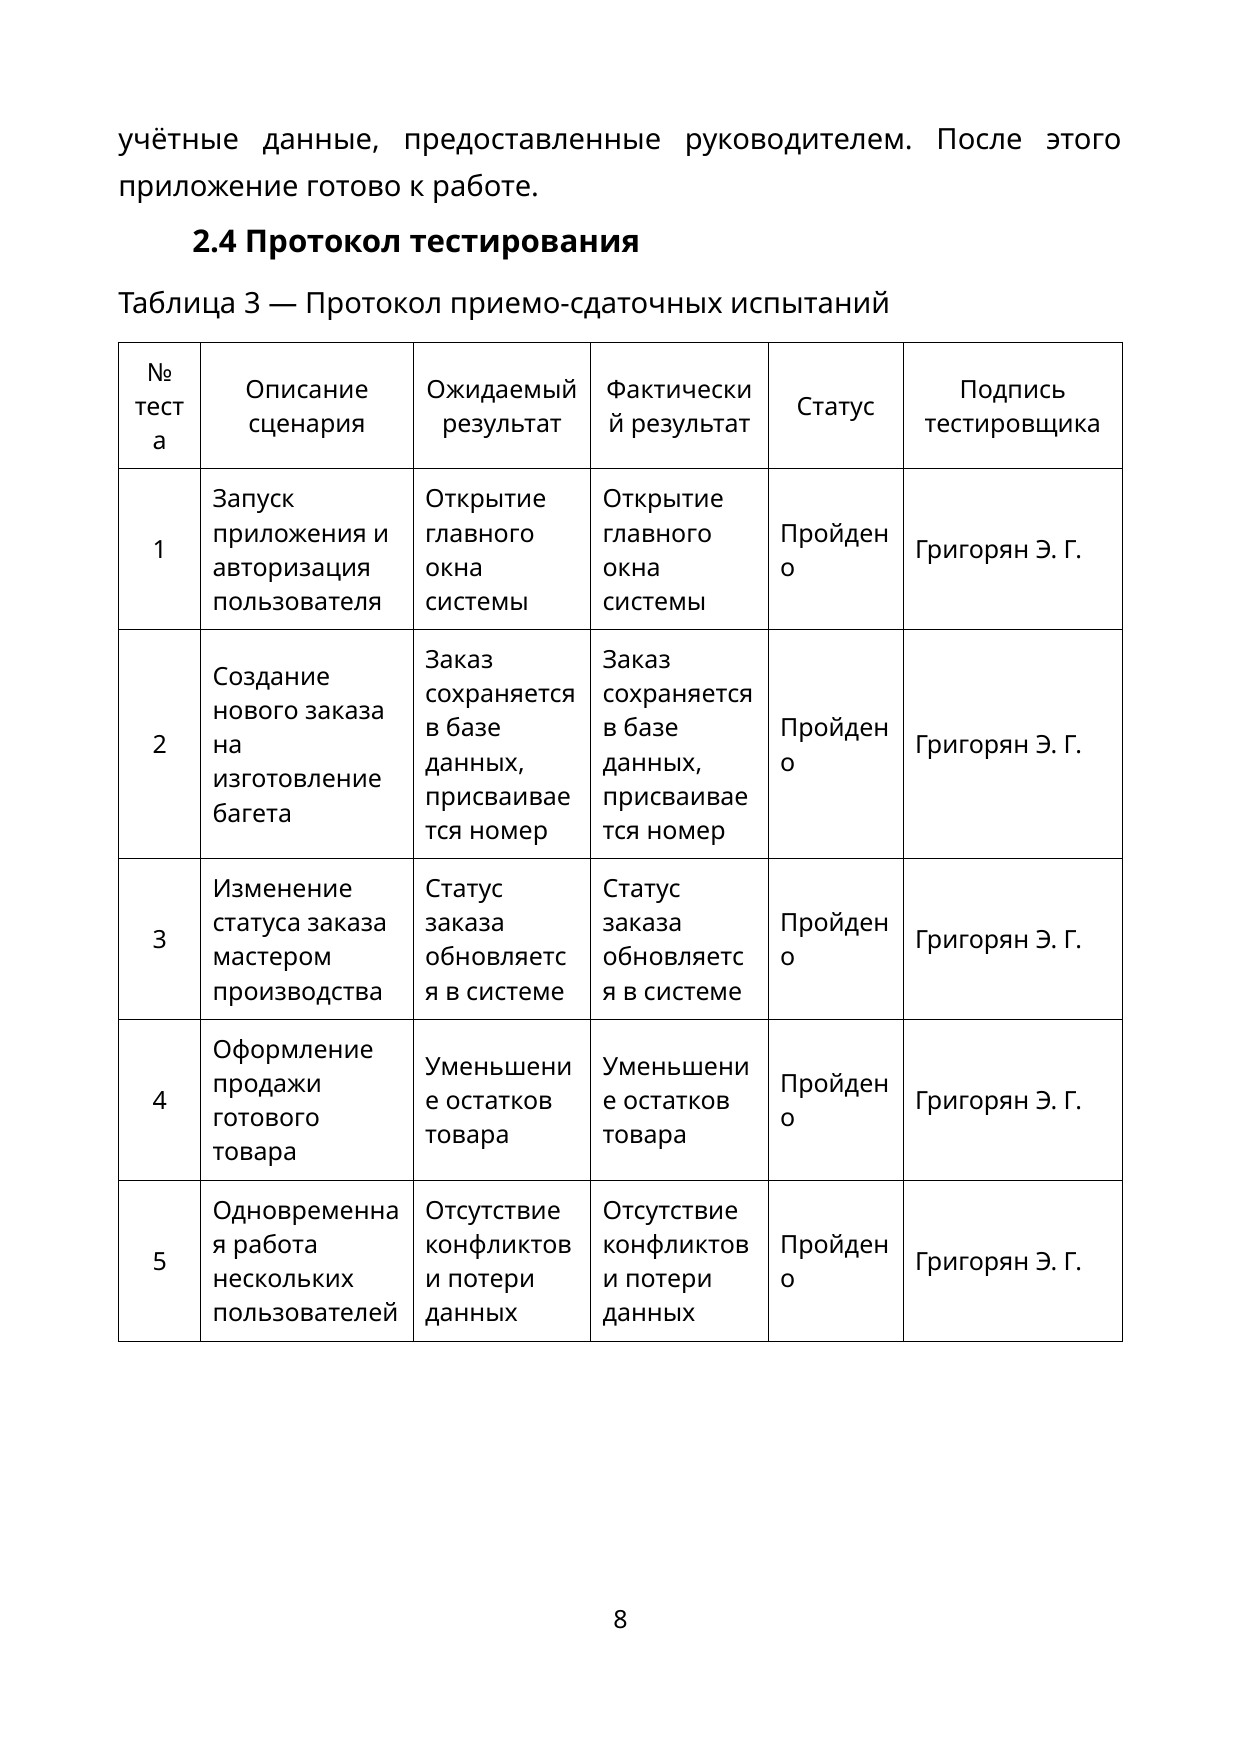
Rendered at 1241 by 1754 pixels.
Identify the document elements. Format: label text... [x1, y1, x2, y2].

table_header № теста [119, 343, 200, 468]
table_header Описание сценария [201, 343, 413, 468]
table_cell Запуск приложения и авторизация пользователя [201, 469, 413, 629]
table_cell Заказ сохраняется в базе данных, присваивается номер [414, 630, 590, 858]
table_cell Уменьшение остатков товара [591, 1020, 768, 1180]
table_cell Отсутствие конфликтов и потери данных [414, 1181, 590, 1341]
table_cell Григорян Э. Г. [904, 1020, 1122, 1180]
table_cell Григорян Э. Г. [904, 630, 1122, 858]
table_cell Заказ сохраняется в базе данных, присваивается номер [591, 630, 768, 858]
table_cell Пройдено [769, 630, 903, 858]
table_cell Григорян Э. Г. [904, 1181, 1122, 1341]
table_cell Отсутствие конфликтов и потери данных [591, 1181, 768, 1341]
subtitle 2.4 Протокол тестирования [118, 219, 1122, 262]
table_cell Пройдено [769, 859, 903, 1019]
table_cell Уменьшение остатков товара [414, 1020, 590, 1180]
table_header Статус [769, 343, 903, 468]
table_cell 2 [119, 630, 200, 858]
table_cell Статус заказа обновляется в системе [591, 859, 768, 1019]
table_cell Открытие главного окна системы [414, 469, 590, 629]
table_cell Открытие главного окна системы [591, 469, 768, 629]
table_cell Создание нового заказа на изготовление багета [201, 630, 413, 858]
table_cell Статус заказа обновляется в системе [414, 859, 590, 1019]
table_cell Григорян Э. Г. [904, 859, 1122, 1019]
table_cell Григорян Э. Г. [904, 469, 1122, 629]
table_cell Оформление продажи готового товара [201, 1020, 413, 1180]
table_cell Одновременная работа нескольких пользователей [201, 1181, 413, 1341]
table_cell Пройдено [769, 1020, 903, 1180]
table_header Ожидаемый результат [414, 343, 590, 468]
text Таблица 3 — Протокол приемо-сдаточных испытаний [118, 282, 1122, 322]
table_cell Пройдено [769, 469, 903, 629]
table_cell 1 [119, 469, 200, 629]
table_cell Изменение статуса заказа мастером производства [201, 859, 413, 1019]
table_cell 4 [119, 1020, 200, 1180]
table_cell 5 [119, 1181, 200, 1341]
table_cell Пройдено [769, 1181, 903, 1341]
table_header Фактический результат [591, 343, 768, 468]
table_cell 3 [119, 859, 200, 1019]
table_header Подпись тестировщика [904, 343, 1122, 468]
text учётные данные, предоставленные руководителем. После этого приложение готово к работе. [118, 118, 1122, 205]
